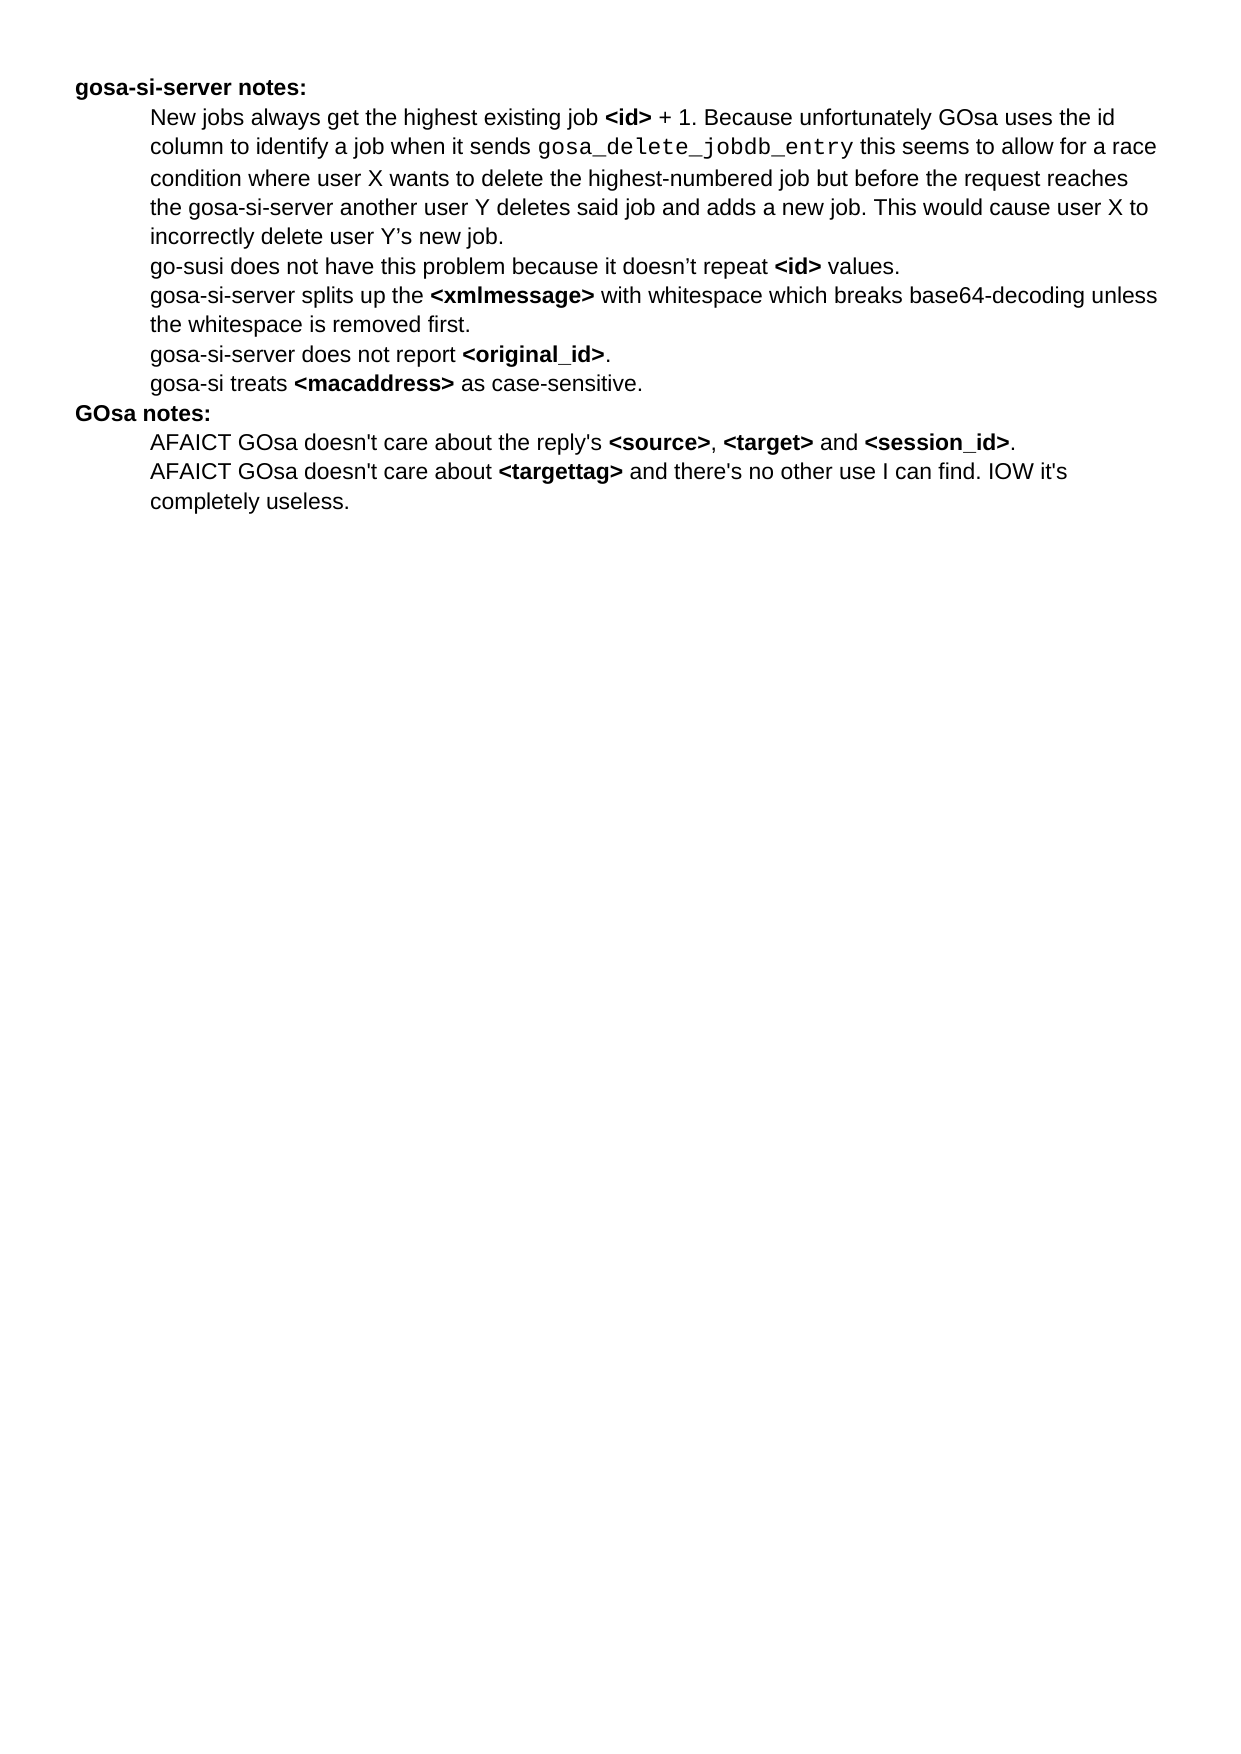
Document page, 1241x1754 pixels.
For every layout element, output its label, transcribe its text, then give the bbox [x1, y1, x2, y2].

text GOsa notes: [75, 400, 1165, 426]
text gosa-si-server splits up the <xmlmessage> with whitespace which breaks base64-decoding unless the whitespace is removed first. [150, 283, 1165, 338]
text gosa-si treats <macaddress> as case-sensitive. [150, 371, 1165, 396]
text gosa-si-server notes: [75, 75, 1165, 101]
text New jobs always get the highest existing job <id> + 1. Because unfortunately GOsa uses the id column to identify a job when it sends gosa_delete_jobdb_entry this seems to allow for a race condition where user X wants to delete the highest-numbered job but before the request reaches the gosa-si-server another user Y deletes said job and adds a new job. This would cause user X to incorrectly delete user Y’s new job. go-susi does not have this problem because it doesn’t repeat <id> values. [150, 104, 1165, 279]
text gosa-si-server does not report <original_id>. [150, 341, 1165, 367]
text AFAICT GOsa doesn't care about the reply's <source>, <target> and <session_id>. [150, 429, 1165, 455]
text AFAICT GOsa doesn't care about <targettag> and there's no other use I can find. IOW it's completely useless. [150, 459, 1165, 514]
